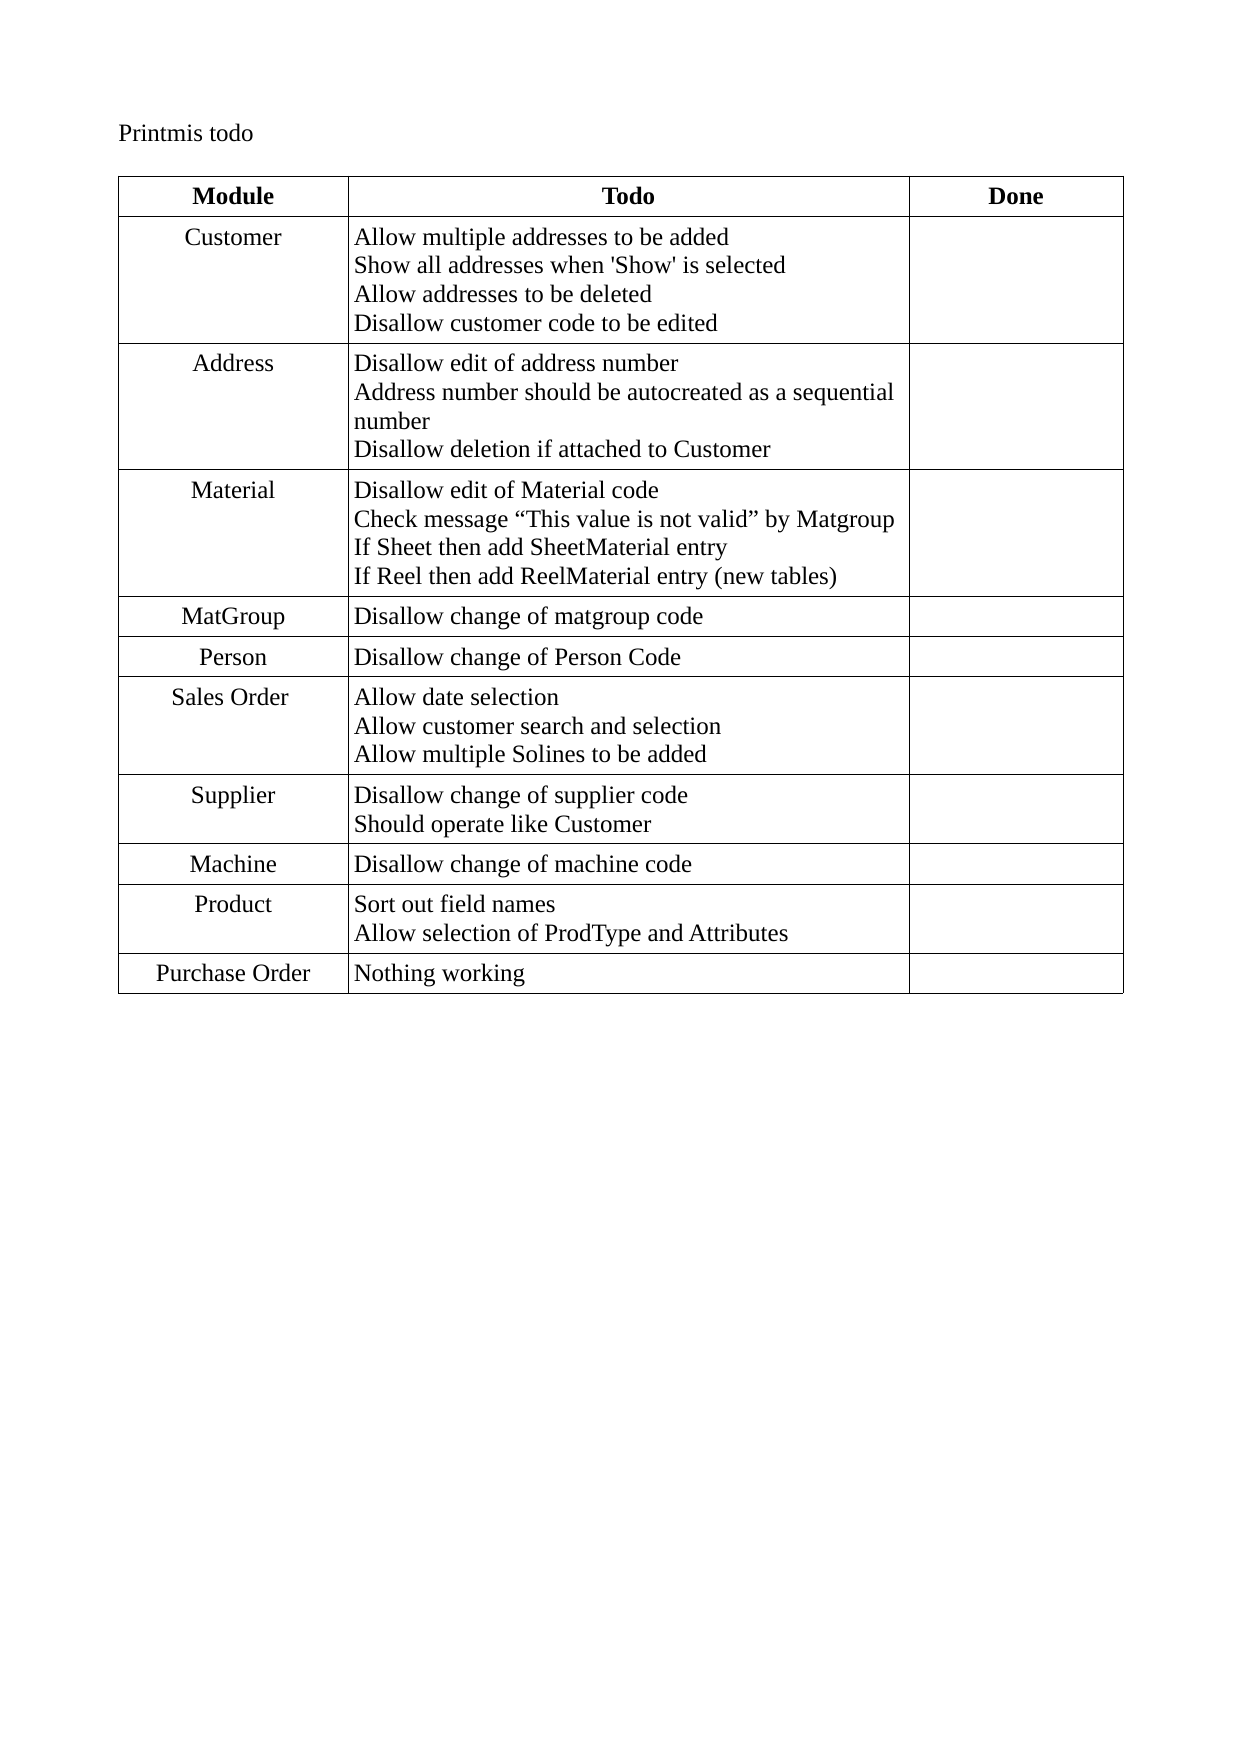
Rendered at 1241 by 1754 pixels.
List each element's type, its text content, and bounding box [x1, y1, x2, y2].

table_cell Nothing working [349, 954, 909, 993]
table_cell Sort out field names Allow selection of ProdType and Attributes [349, 885, 909, 952]
table_cell [910, 677, 1123, 774]
table_cell Machine [119, 844, 348, 883]
table_header Todo [349, 177, 909, 216]
table_cell Customer [119, 217, 348, 342]
table_cell Allow date selection Allow customer search and selection Allow multiple Solines to be added [349, 677, 909, 774]
table_cell [910, 637, 1123, 676]
table_cell [910, 885, 1123, 952]
table_cell [910, 344, 1123, 469]
table_cell MatGroup [119, 597, 348, 636]
table_cell [910, 775, 1123, 843]
table_cell Disallow change of supplier code Should operate like Customer [349, 775, 909, 843]
table_cell Disallow change of matgroup code [349, 597, 909, 636]
table_cell Disallow edit of address number Address number should be autocreated as a sequential number Disallow deletion if attached to Customer [349, 344, 909, 469]
table_header Module [119, 177, 348, 216]
table_cell [910, 954, 1123, 993]
table_cell Address [119, 344, 348, 469]
table_cell [910, 217, 1123, 342]
table_cell Disallow change of machine code [349, 844, 909, 883]
table_cell Sales Order [119, 677, 348, 774]
table_cell [910, 470, 1123, 596]
table_cell Supplier [119, 775, 348, 843]
text Printmis todo [118, 118, 1122, 147]
table_cell Material [119, 470, 348, 596]
table_cell Person [119, 637, 348, 676]
table_header Done [910, 177, 1123, 216]
table_cell [910, 844, 1123, 883]
table_cell Disallow change of Person Code [349, 637, 909, 676]
table_cell Purchase Order [119, 954, 348, 993]
table_cell [910, 597, 1123, 636]
table_cell Allow multiple addresses to be added Show all addresses when 'Show' is selected Allow addresses to be deleted Disallow customer code to be edited [349, 217, 909, 342]
table_cell Disallow edit of Material code Check message “This value is not valid” by Matgroup If Sheet then add SheetMaterial entry If Reel then add ReelMaterial entry (new tables) [349, 470, 909, 596]
table_cell Product [119, 885, 348, 952]
